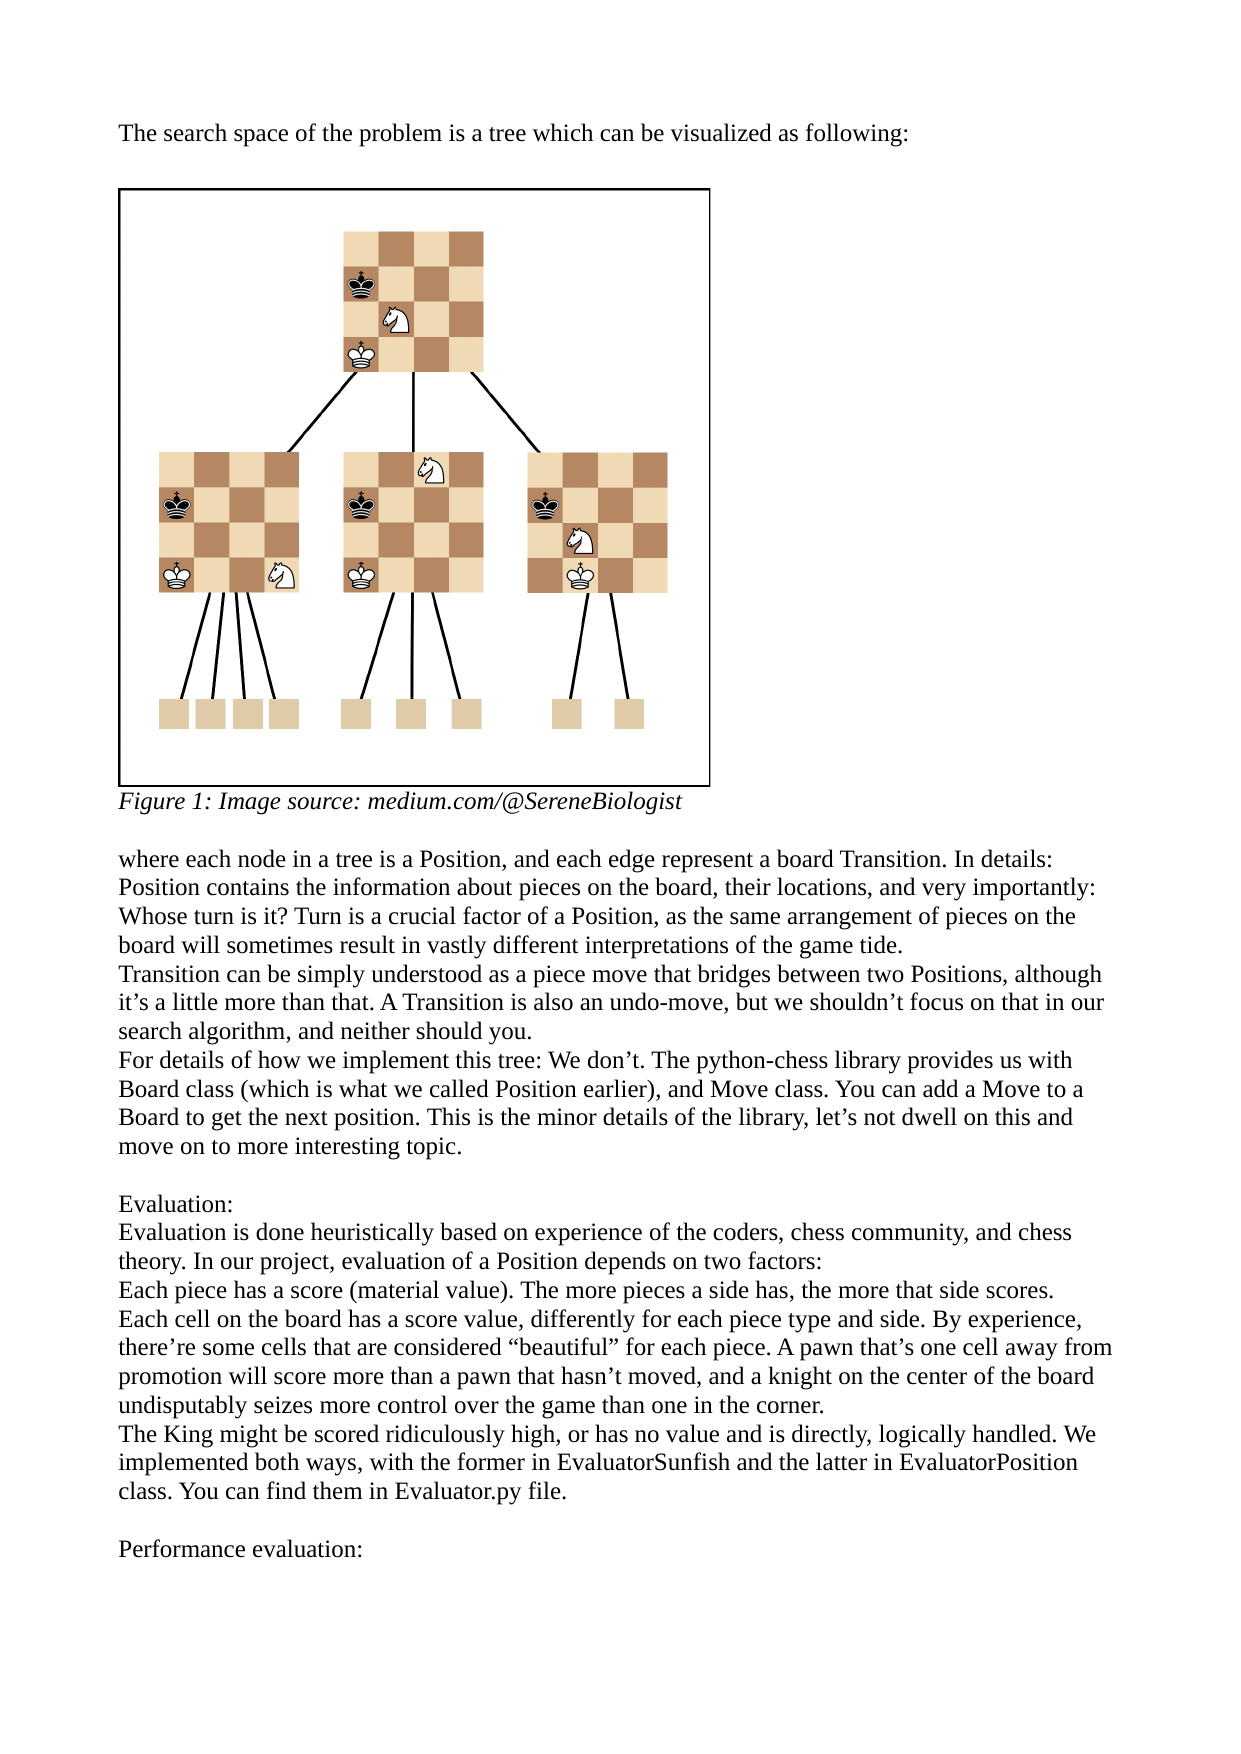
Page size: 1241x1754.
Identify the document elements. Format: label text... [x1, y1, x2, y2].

text Figure 1: Image source: medium.com/@SereneBiologist [118, 787, 710, 815]
picture [118, 188, 711, 787]
text Evaluation is done heuristically based on experience of the coders, chess community, and chess theory. In our project, evaluation of a Position depends on two factors: [118, 1217, 1122, 1275]
text Each piece has a score (material value). The more pieces a side has, the more that side scores. [118, 1275, 1122, 1304]
text The search space of the problem is a tree which can be visualized as following: [118, 118, 1122, 147]
text Position contains the information about pieces on the board, their locations, and very importantly: Whose turn is it? Turn is a crucial factor of a Position, as the same arrangement of pieces on the board will sometimes result in vastly different interpretations of the game tide. Transition can be simply understood as a piece move that bridges between two Positions, although it’s a little more than that. A Transition is also an undo-move, but we shouldn’t focus on that in our search algorithm, and neither should you. [118, 872, 1122, 1045]
text Evaluation: [118, 1189, 1122, 1217]
text Performance evaluation: [118, 1534, 1122, 1562]
text The King might be scored ridiculously high, or has no value and is directly, logically handled. We implemented both ways, with the former in EvaluatorSunfish and the latter in EvaluatorPosition class. You can find them in Evaluator.py file. [118, 1419, 1122, 1505]
text Each cell on the board has a score value, differently for each piece type and side. By experience, there’re some cells that are considered “beautiful” for each piece. A pawn that’s one cell away from promotion will score more than a pawn that hasn’t moved, and a knight on the center of the board undisputably seizes more control over the game than one in the corner. [118, 1304, 1122, 1419]
text where each node in a tree is a Position, and each edge represent a board Transition. In details: [118, 844, 1122, 872]
text For details of how we implement this tree: We don’t. The python-chess library provides us with Board class (which is what we called Position earlier), and Move class. You can add a Move to a Board to get the next position. This is the minor details of the library, let’s not dwell on this and move on to more interesting topic. [118, 1045, 1122, 1160]
